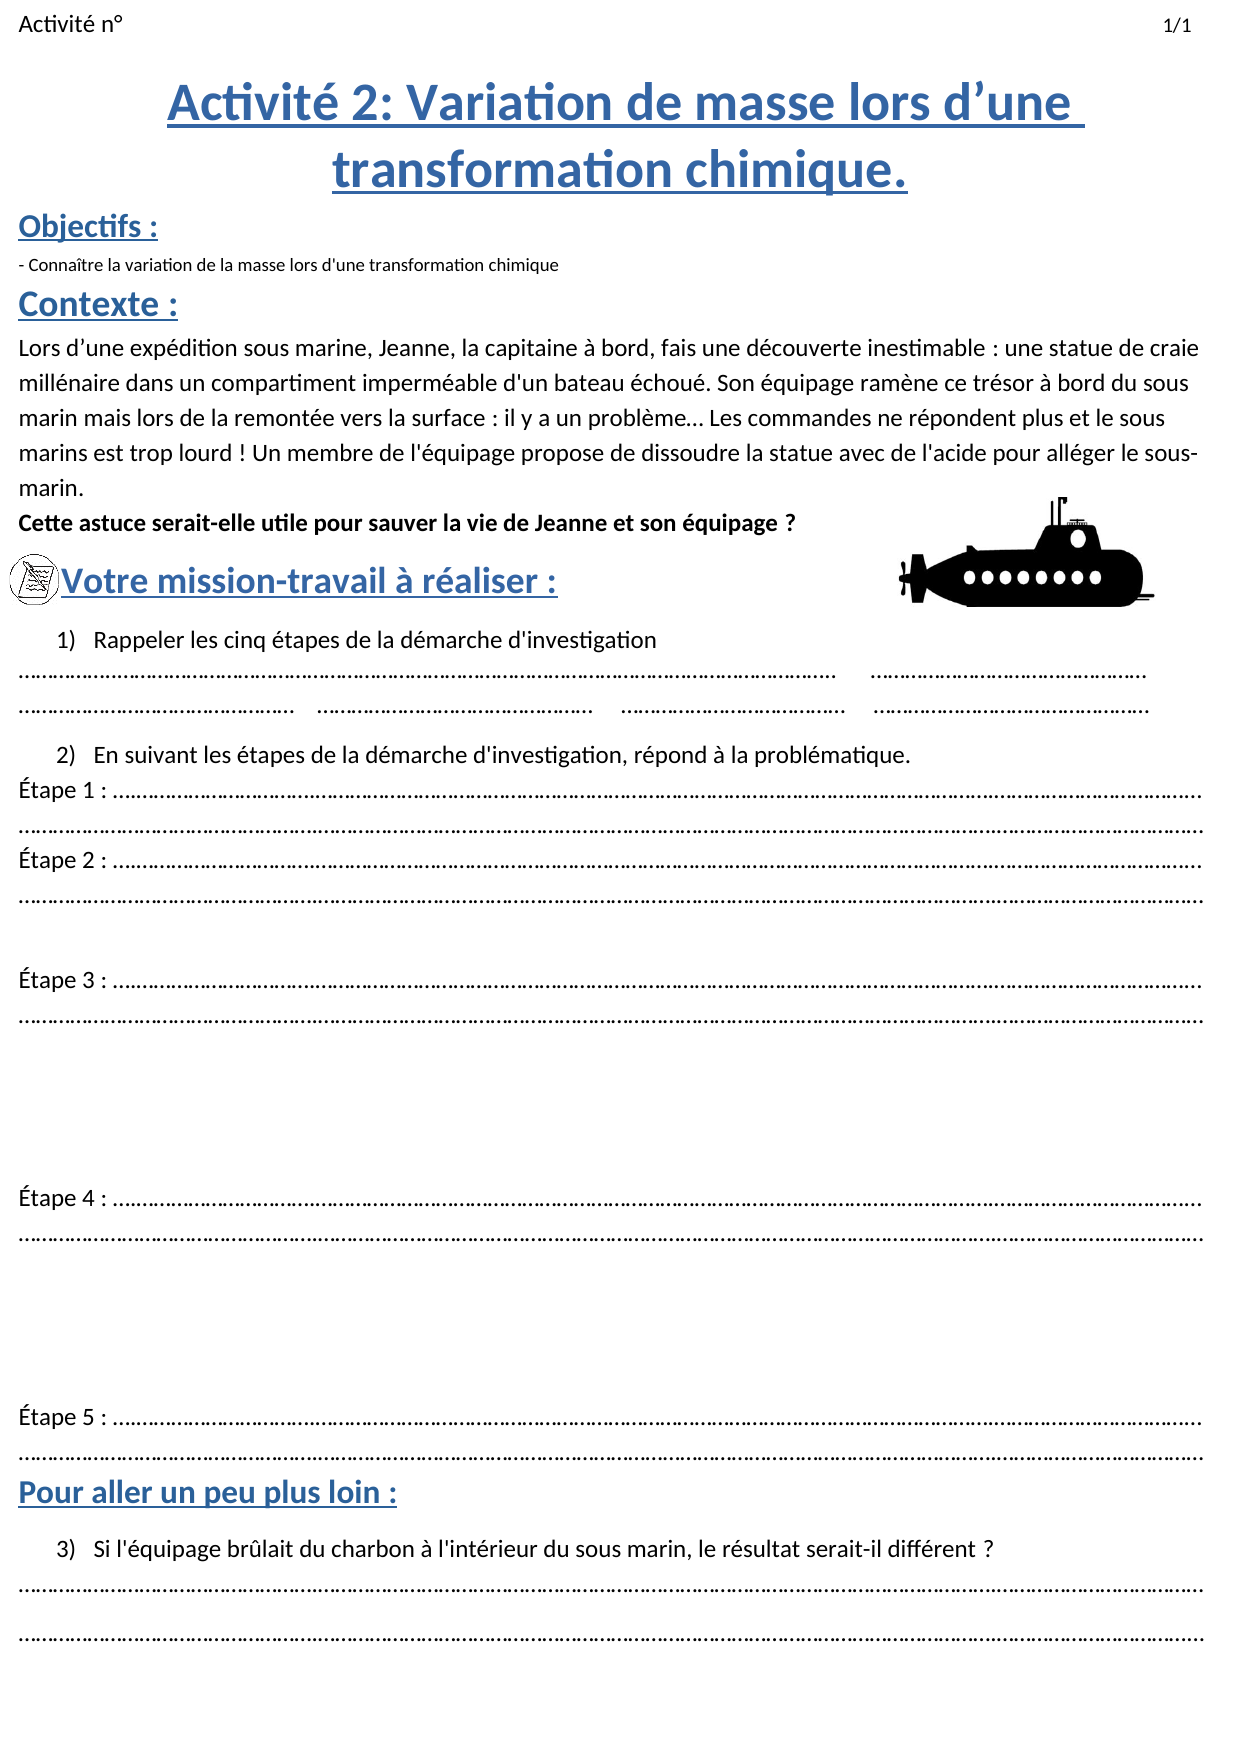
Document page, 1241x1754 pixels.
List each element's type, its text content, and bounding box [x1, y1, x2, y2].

text Cette astuce serait-elle utile pour sauver la vie de Jeanne et son équipage ? [18, 507, 892, 538]
picture [892, 497, 1161, 607]
text …………………………………………….……………………………………………………………………………………………………….……………………………… [18, 879, 1221, 910]
text [1161, 557, 1221, 603]
text ……………..…………………………………………………………………………………………………………….. ………………………………………… ………………………………………… ………………………………………… ………………………………… ………………………………………… [18, 655, 1221, 720]
text [1161, 507, 1221, 538]
text Étape 1 : ….………………………….……………………………………………………………………………………………………….……………………………... [18, 774, 1221, 805]
list Si l'équipage brûlait du charbon à l'intérieur du sous marin, le résultat serait-il différent ? [56, 1533, 1221, 1563]
text Étape 3 : ….………………………….……………………………………………………………………………………………………….……………………………... [18, 964, 1221, 994]
text …………………………………………….……………………………………………………………………………………………………….……………………………… [18, 809, 1221, 840]
text Étape 5 : ….………………………….……………………………………………………………………………………………………….……………………………... [18, 1401, 1221, 1432]
text …………………………………………….……………………………………………………………………………………………………….……………………………… [18, 999, 1221, 1029]
text …………………………………………….……………………………………………………………………………………………………….……………………………… [18, 1568, 1221, 1598]
text Pour aller un peu plus loin : [18, 1471, 1221, 1512]
text Objectifs : [18, 201, 1221, 246]
text Étape 2 : ….………………………….……………………………………………………………………………………………………….……………………………... [18, 844, 1221, 875]
text - Connaître la variation de la masse lors d'une transformation chimique [18, 253, 1221, 276]
text …………………………………………….……………………………………………………………………………………………………….……………………………… [18, 1436, 1221, 1467]
text Votre mission-travail à réaliser : [59, 557, 892, 603]
text …………………………………………….……………………………………………………………………………………………………….……………………………… [18, 1218, 1221, 1248]
text Étape 4 : ….………………………….……………………………………………………………………………………………………….……………………………... [18, 1183, 1221, 1213]
title transformation chimique. [18, 134, 1221, 201]
list En suivant les étapes de la démarche d'investigation, répond à la problématique. [56, 739, 1221, 770]
text Contexte : [18, 279, 1221, 325]
picture [9, 554, 59, 605]
list Rappeler les cinq étapes de la démarche d'investigation [56, 624, 1221, 655]
text Lors d’une expédition sous marine, Jeanne, la capitaine à bord, fais une découverte inestimable : une statue de craie millénaire dans un compartiment imperméable d'un bateau échoué. Son équipage ramène ce trésor à bord du sous marin mais lors de la remontée vers la surface : il y a un problème… Les commandes ne répondent plus et le sous marins est trop lourd ! Un membre de l'équipage propose de dissoudre la statue avec de l'acide pour alléger le sous-marin. [18, 332, 1221, 503]
title Activité 2: Variation de masse lors d’une [18, 68, 1221, 134]
text …………………………………………….……………………………………………………………………………………………………….……………………………... [18, 1617, 1221, 1648]
